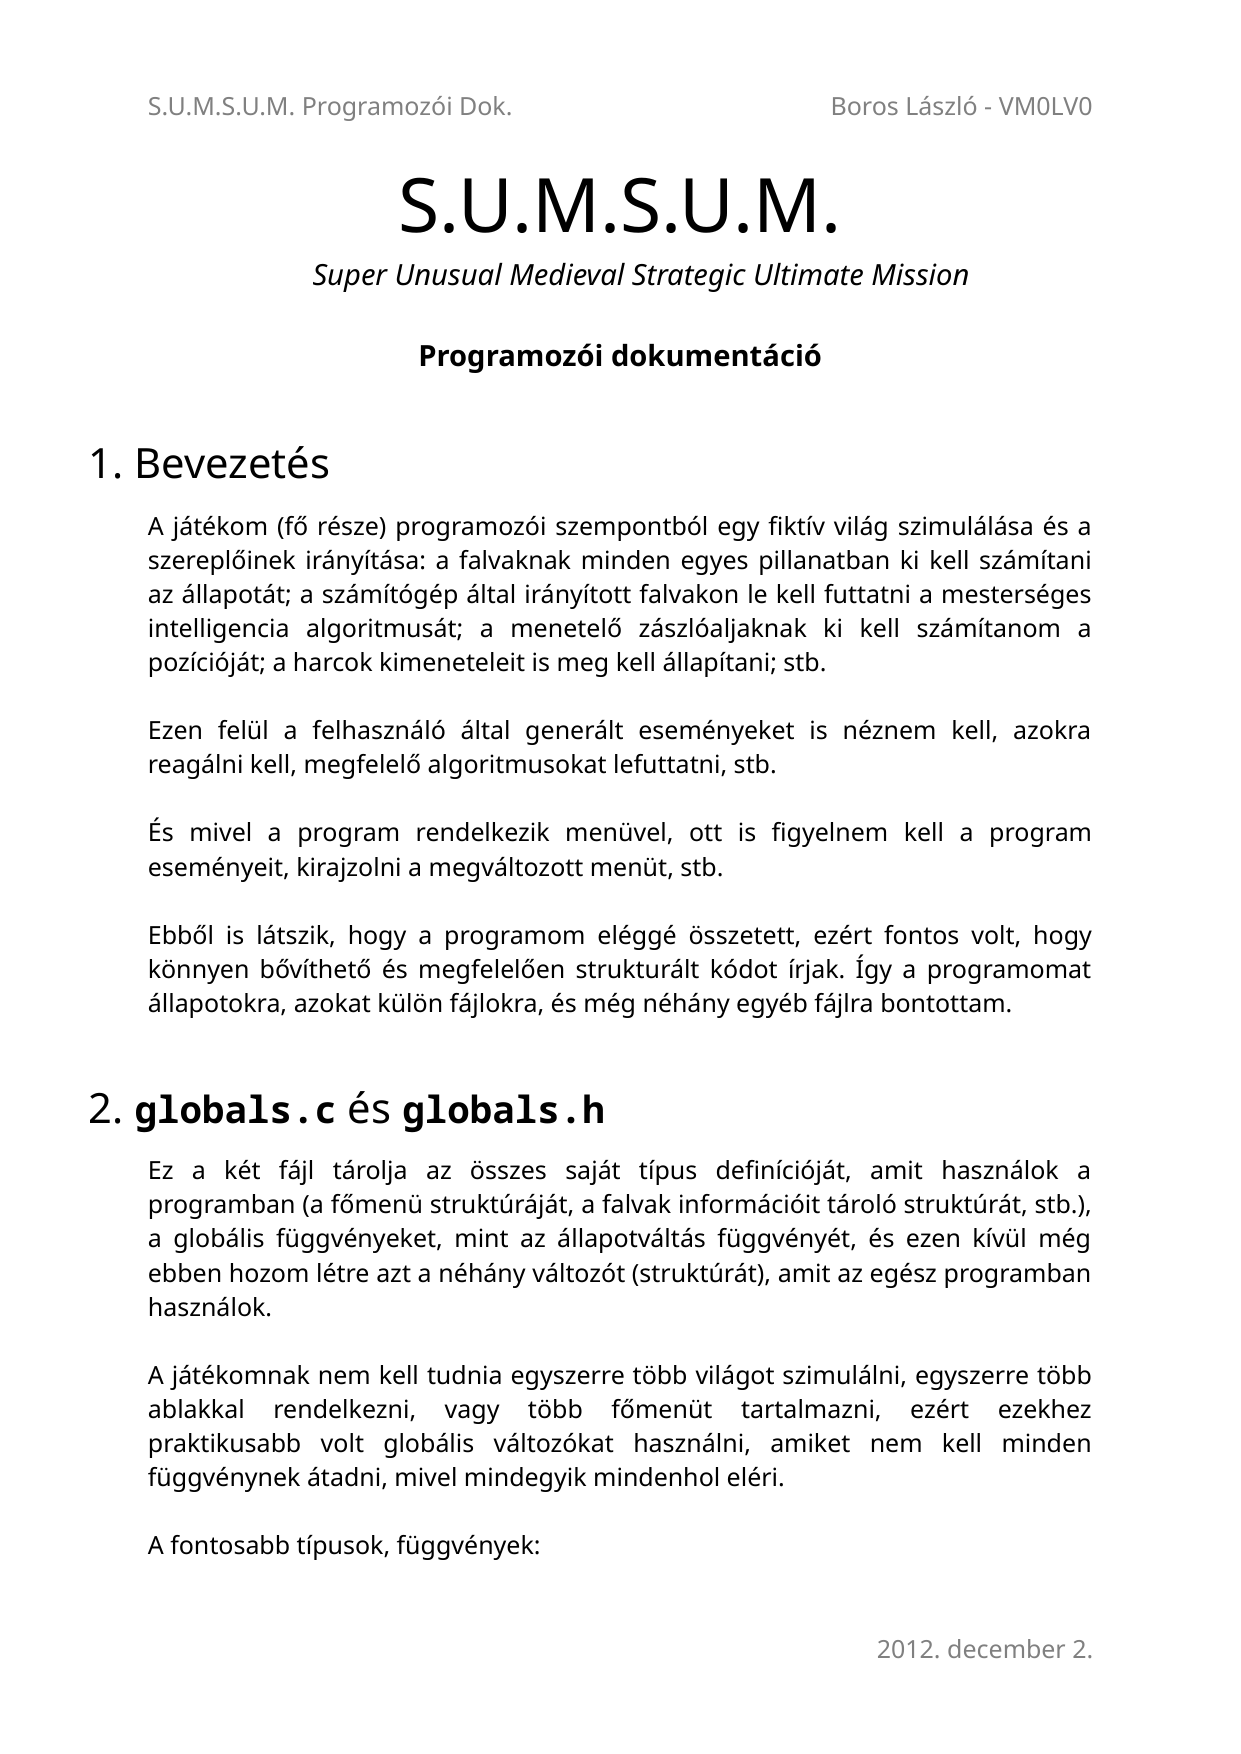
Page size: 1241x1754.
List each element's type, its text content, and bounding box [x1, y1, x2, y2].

text 2. globals.c és globals.h [88, 1078, 1152, 1135]
text Ebből is látszik, hogy a programom eléggé összetett, ezért fontos volt, hogy könnyen bővíthető és megfelelően strukturált kódot írjak. Így a programomat állapotokra, azokat külön fájlokra, és még néhány egyéb fájlra bontottam. [148, 917, 1093, 1019]
text És mivel a program rendelkezik menüvel, ott is figyelnem kell a program eseményeit, kirajzolni a megváltozott menüt, stb. [148, 815, 1093, 883]
text A játékomnak nem kell tudnia egyszerre több világot szimulálni, egyszerre több ablakkal rendelkezni, vagy több főmenüt tartalmazni, ezért ezekhez praktikusabb volt globális változókat használni, amiket nem kell minden függvénynek átadni, mivel mindegyik mindenhol eléri. [148, 1357, 1093, 1494]
subtitle S.U.M.S.U.M. Super Unusual Medieval Strategic Ultimate Mission [88, 152, 1152, 294]
text Ez a két fájl tárolja az összes saját típus definícióját, amit használok a programban (a főmenü struktúráját, a falvak információit tároló struktúrát, stb.), a globális függvényeket, mint az állapotváltás függvényét, és ezen kívül még ebben hozom létre azt a néhány változót (struktúrát), amit az egész programban használok. [148, 1153, 1093, 1323]
text 1. Bevezetés [88, 434, 1152, 491]
text A játékom (fő része) programozói szempontból egy fiktív világ szimulálása és a szereplőinek irányítása: a falvaknak minden egyes pillanatban ki kell számítani az állapotát; a számítógép által irányított falvakon le kell futtatni a mesterséges intelligencia algoritmusát; a menetelő zászlóaljaknak ki kell számítanom a pozícióját; a harcok kimeneteleit is meg kell állapítani; stb. [148, 508, 1093, 679]
text Ezen felül a felhasználó által generált eseményeket is néznem kell, azokra reagálni kell, megfelelő algoritmusokat lefuttatni, stb. [148, 713, 1093, 781]
text Programozói dokumentáció [148, 335, 1093, 375]
text A fontosabb típusok, függvények: [148, 1528, 1093, 1562]
